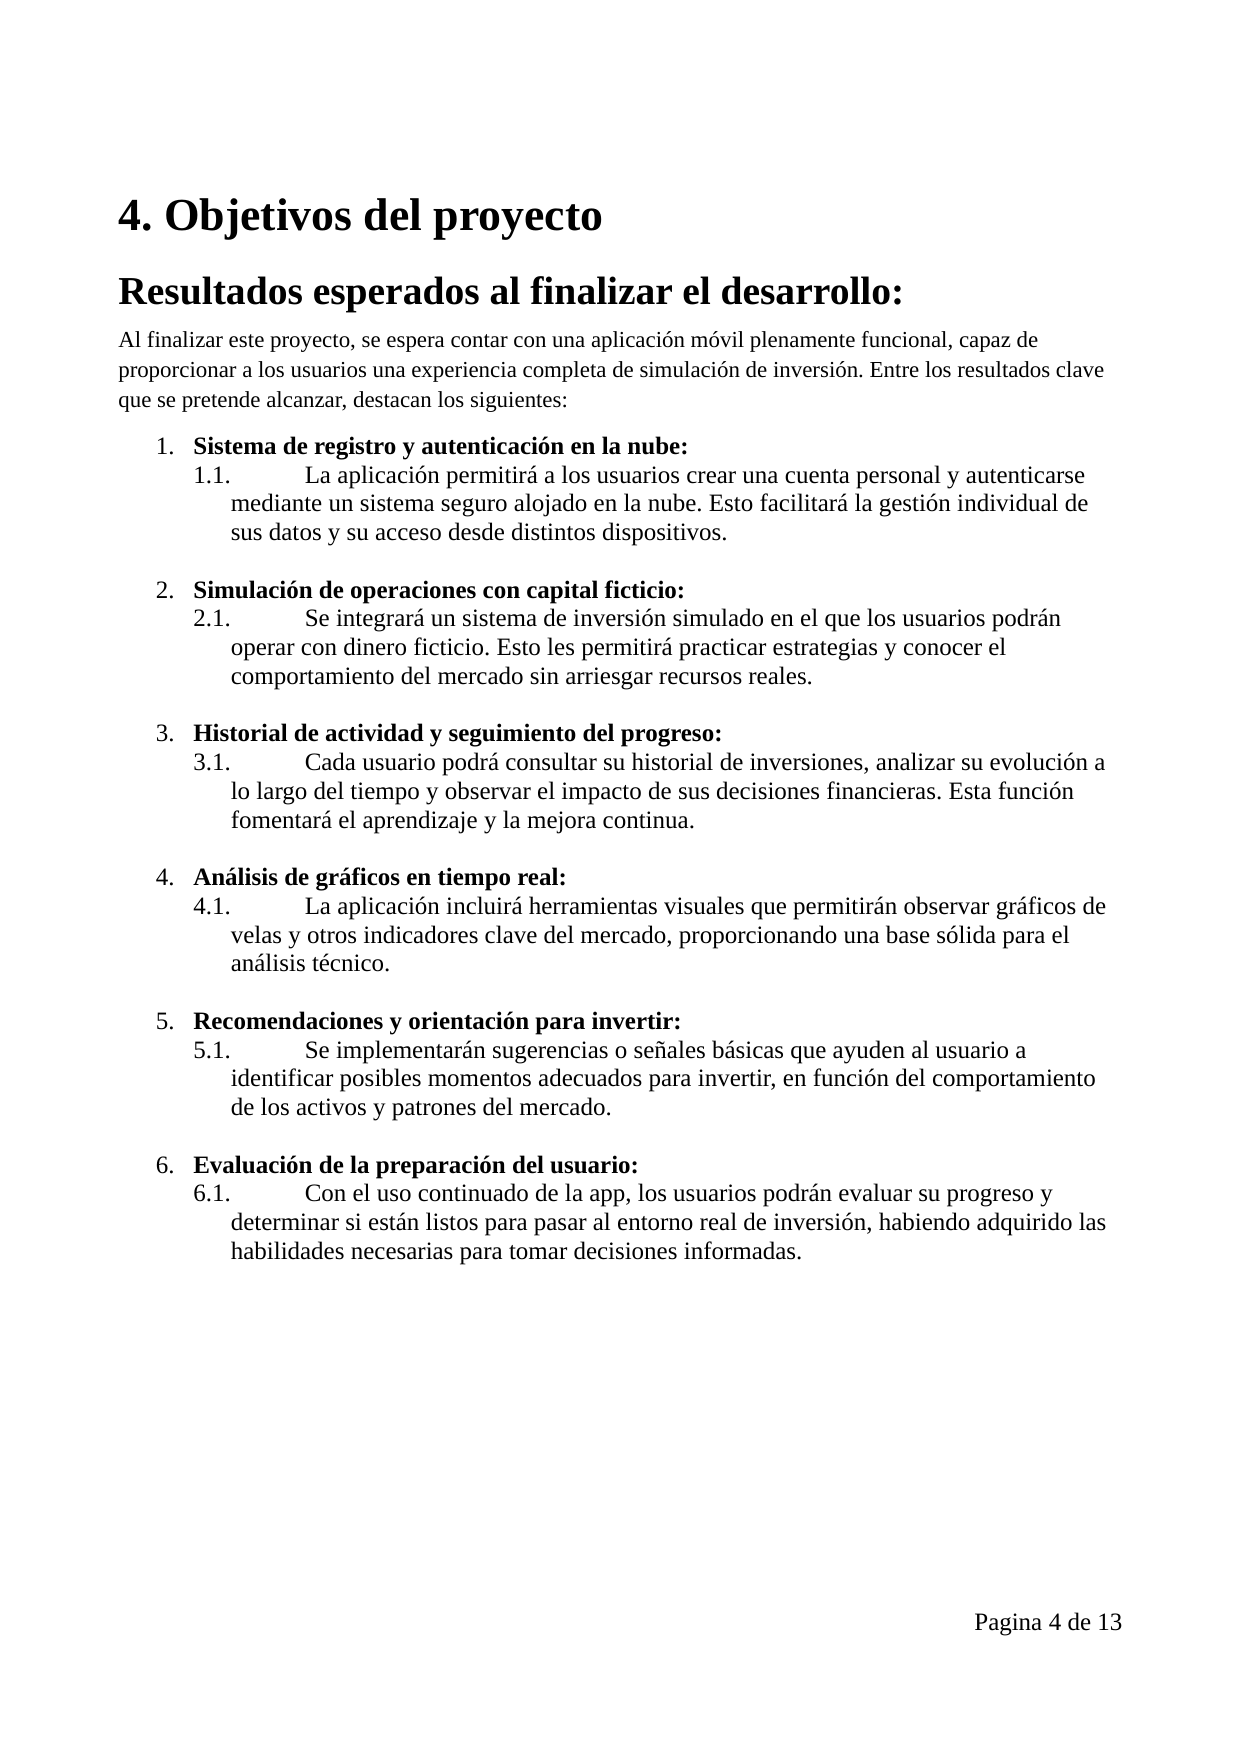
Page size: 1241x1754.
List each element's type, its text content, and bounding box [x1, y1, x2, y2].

list La aplicación permitirá a los usuarios crear una cuenta personal y autenticarse mediante un sistema seguro alojado en la nube. Esto facilitará la gestión individual de sus datos y su acceso desde distintos dispositivos. [193, 460, 1122, 546]
text Al finalizar este proyecto, se espera contar con una aplicación móvil plenamente funcional, capaz de proporcionar a los usuarios una experiencia completa de simulación de inversión. Entre los resultados clave que se pretende alcanzar, destacan los siguientes: [118, 326, 1122, 412]
list Simulación de operaciones con capital ficticio: [156, 575, 1122, 603]
list Se integrará un sistema de inversión simulado en el que los usuarios podrán operar con dinero ficticio. Esto les permitirá practicar estrategias y conocer el comportamiento del mercado sin arriesgar recursos reales. [193, 603, 1122, 690]
subtitle 4. Objetivos del proyecto [118, 188, 1122, 241]
list Cada usuario podrá consultar su historial de inversiones, analizar su evolución a lo largo del tiempo y observar el impacto de sus decisiones financieras. Esta función fomentará el aprendizaje y la mejora continua. [193, 747, 1122, 833]
list Sistema de registro y autenticación en la nube: [156, 431, 1122, 460]
list Análisis de gráficos en tiempo real: [156, 862, 1122, 891]
subtitle Resultados esperados al finalizar el desarrollo: [118, 268, 1122, 313]
list Se implementarán sugerencias o señales básicas que ayuden al usuario a identificar posibles momentos adecuados para invertir, en función del comportamiento de los activos y patrones del mercado. [193, 1035, 1122, 1121]
list La aplicación incluirá herramientas visuales que permitirán observar gráficos de velas y otros indicadores clave del mercado, proporcionando una base sólida para el análisis técnico. [193, 891, 1122, 977]
list Con el uso continuado de la app, los usuarios podrán evaluar su progreso y determinar si están listos para pasar al entorno real de inversión, habiendo adquirido las habilidades necesarias para tomar decisiones informadas. [193, 1178, 1122, 1265]
list Evaluación de la preparación del usuario: [156, 1150, 1122, 1178]
list Historial de actividad y seguimiento del progreso: [156, 718, 1122, 747]
list Recomendaciones y orientación para invertir: [156, 1006, 1122, 1035]
